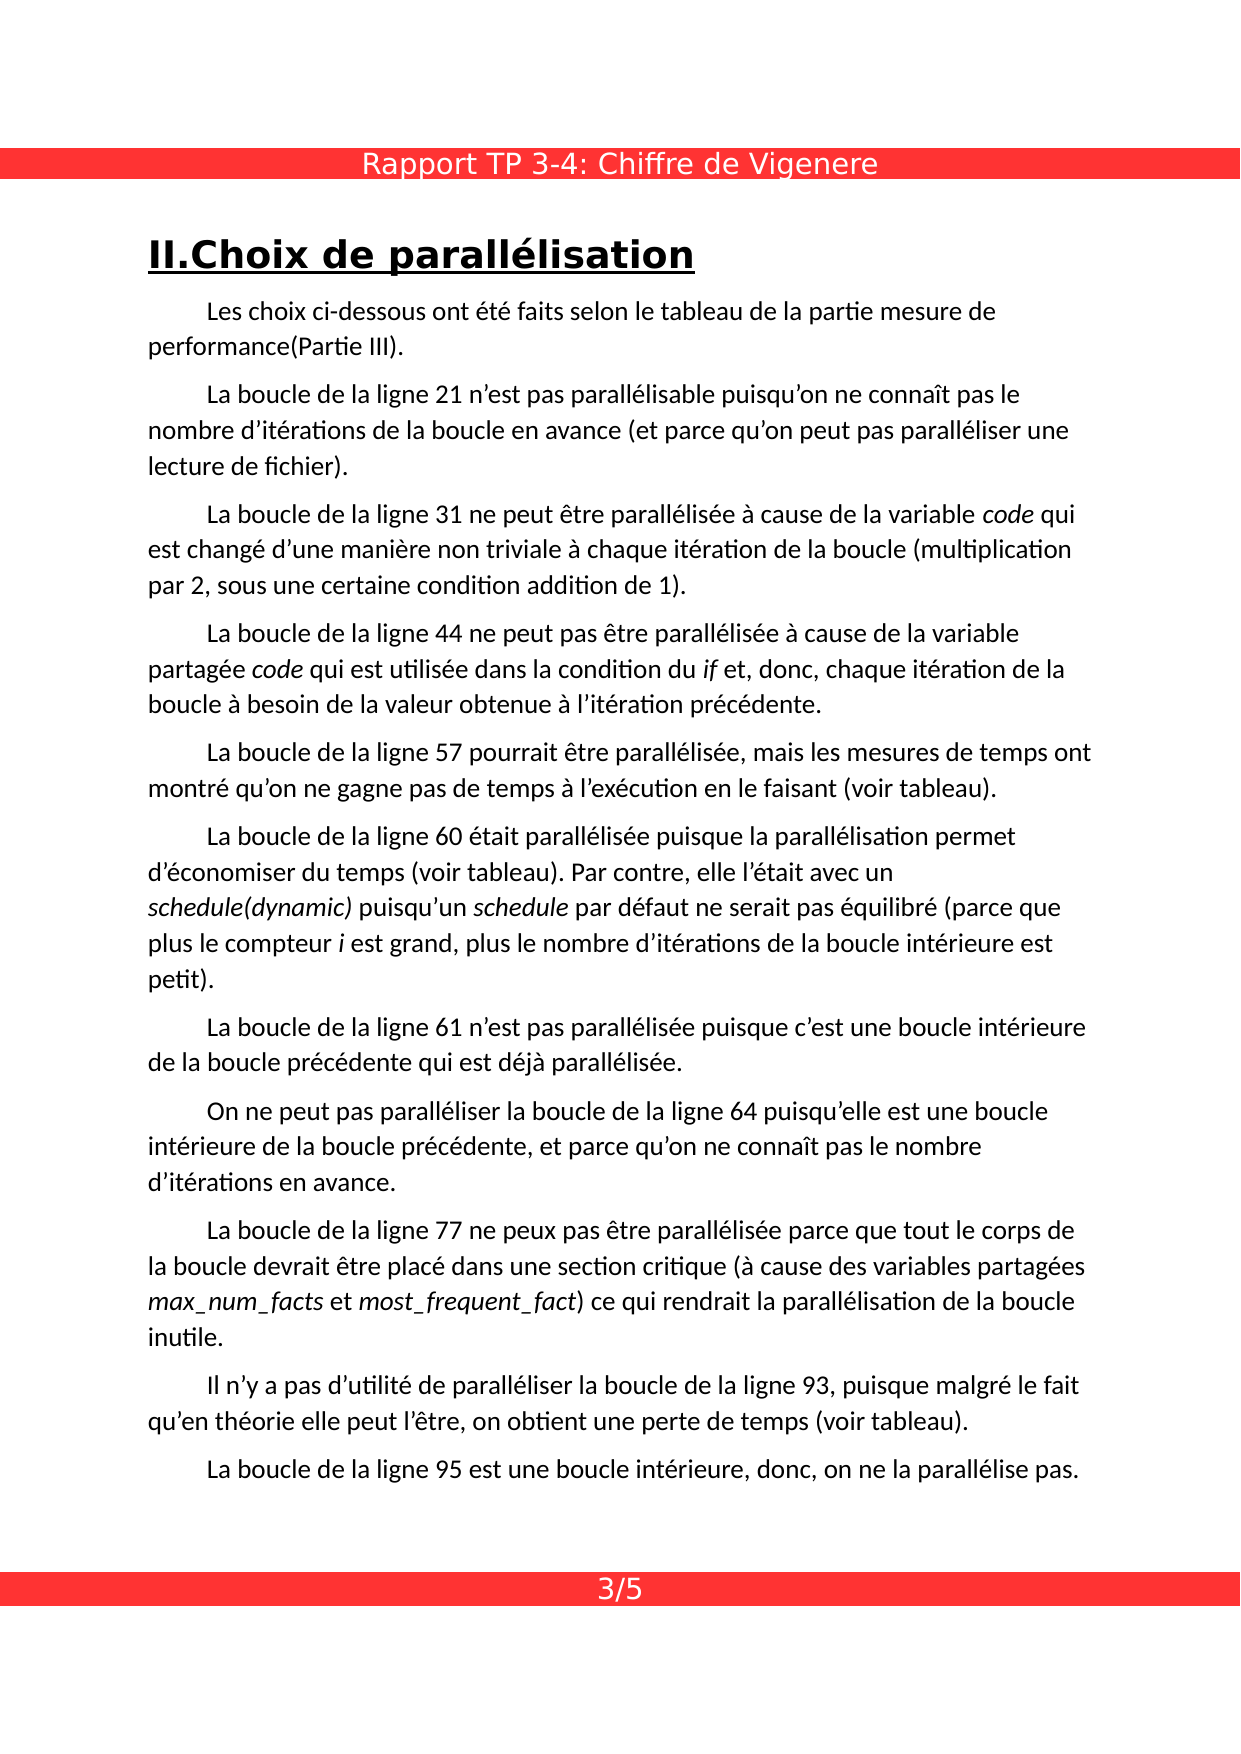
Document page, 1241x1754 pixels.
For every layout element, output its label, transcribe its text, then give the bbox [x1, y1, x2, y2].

text La boucle de la ligne 61 n’est pas parallélisée puisque c’est une boucle intérieure de la boucle précédente qui est déjà parallélisée. [148, 1010, 1093, 1079]
text La boucle de la ligne 95 est une boucle intérieure, donc, on ne la parallélise pas. [148, 1452, 1093, 1485]
text La boucle de la ligne 57 pourrait être parallélisée, mais les mesures de temps ont montré qu’on ne gagne pas de temps à l’exécution en le faisant (voir tableau). [148, 736, 1093, 804]
text La boucle de la ligne 60 était parallélisée puisque la parallélisation permet d’économiser du temps (voir tableau). Par contre, elle l’était avec un schedule(dynamic) puisqu’un schedule par défaut ne serait pas équilibré (parce que plus le compteur i est grand, plus le nombre d’itérations de la boucle intérieure est petit). [148, 819, 1093, 995]
text Il n’y a pas d’utilité de paralléliser la boucle de la ligne 93, puisque malgré le fait qu’en théorie elle peut l’être, on obtient une perte de temps (voir tableau). [148, 1368, 1093, 1437]
text La boucle de la ligne 31 ne peut être parallélisée à cause de la variable code qui est changé d’une manière non triviale à chaque itération de la boucle (multiplication par 2, sous une certaine condition addition de 1). [148, 497, 1093, 601]
text La boucle de la ligne 21 n’est pas parallélisable puisqu’on ne connaît pas le nombre d’itérations de la boucle en avance (et parce qu’on peut pas paralléliser une lecture de fichier). [148, 377, 1093, 482]
text La boucle de la ligne 77 ne peux pas être parallélisée parce que tout le corps de la boucle devrait être placé dans une section critique (à cause des variables partagées max_num_facts et most_frequent_fact) ce qui rendrait la parallélisation de la boucle inutile. [148, 1213, 1093, 1353]
text On ne peut pas paralléliser la boucle de la ligne 64 puisqu’elle est une boucle intérieure de la boucle précédente, et parce qu’on ne connaît pas le nombre d’itérations en avance. [148, 1094, 1093, 1198]
subtitle II.Choix de parallélisation [148, 234, 1093, 278]
text Les choix ci-dessous ont été faits selon le tableau de la partie mesure de performance(Partie III). [148, 294, 1093, 362]
text La boucle de la ligne 44 ne peut pas être parallélisée à cause de la variable partagée code qui est utilisée dans la condition du if et, donc, chaque itération de la boucle à besoin de la valeur obtenue à l’itération précédente. [148, 616, 1093, 721]
